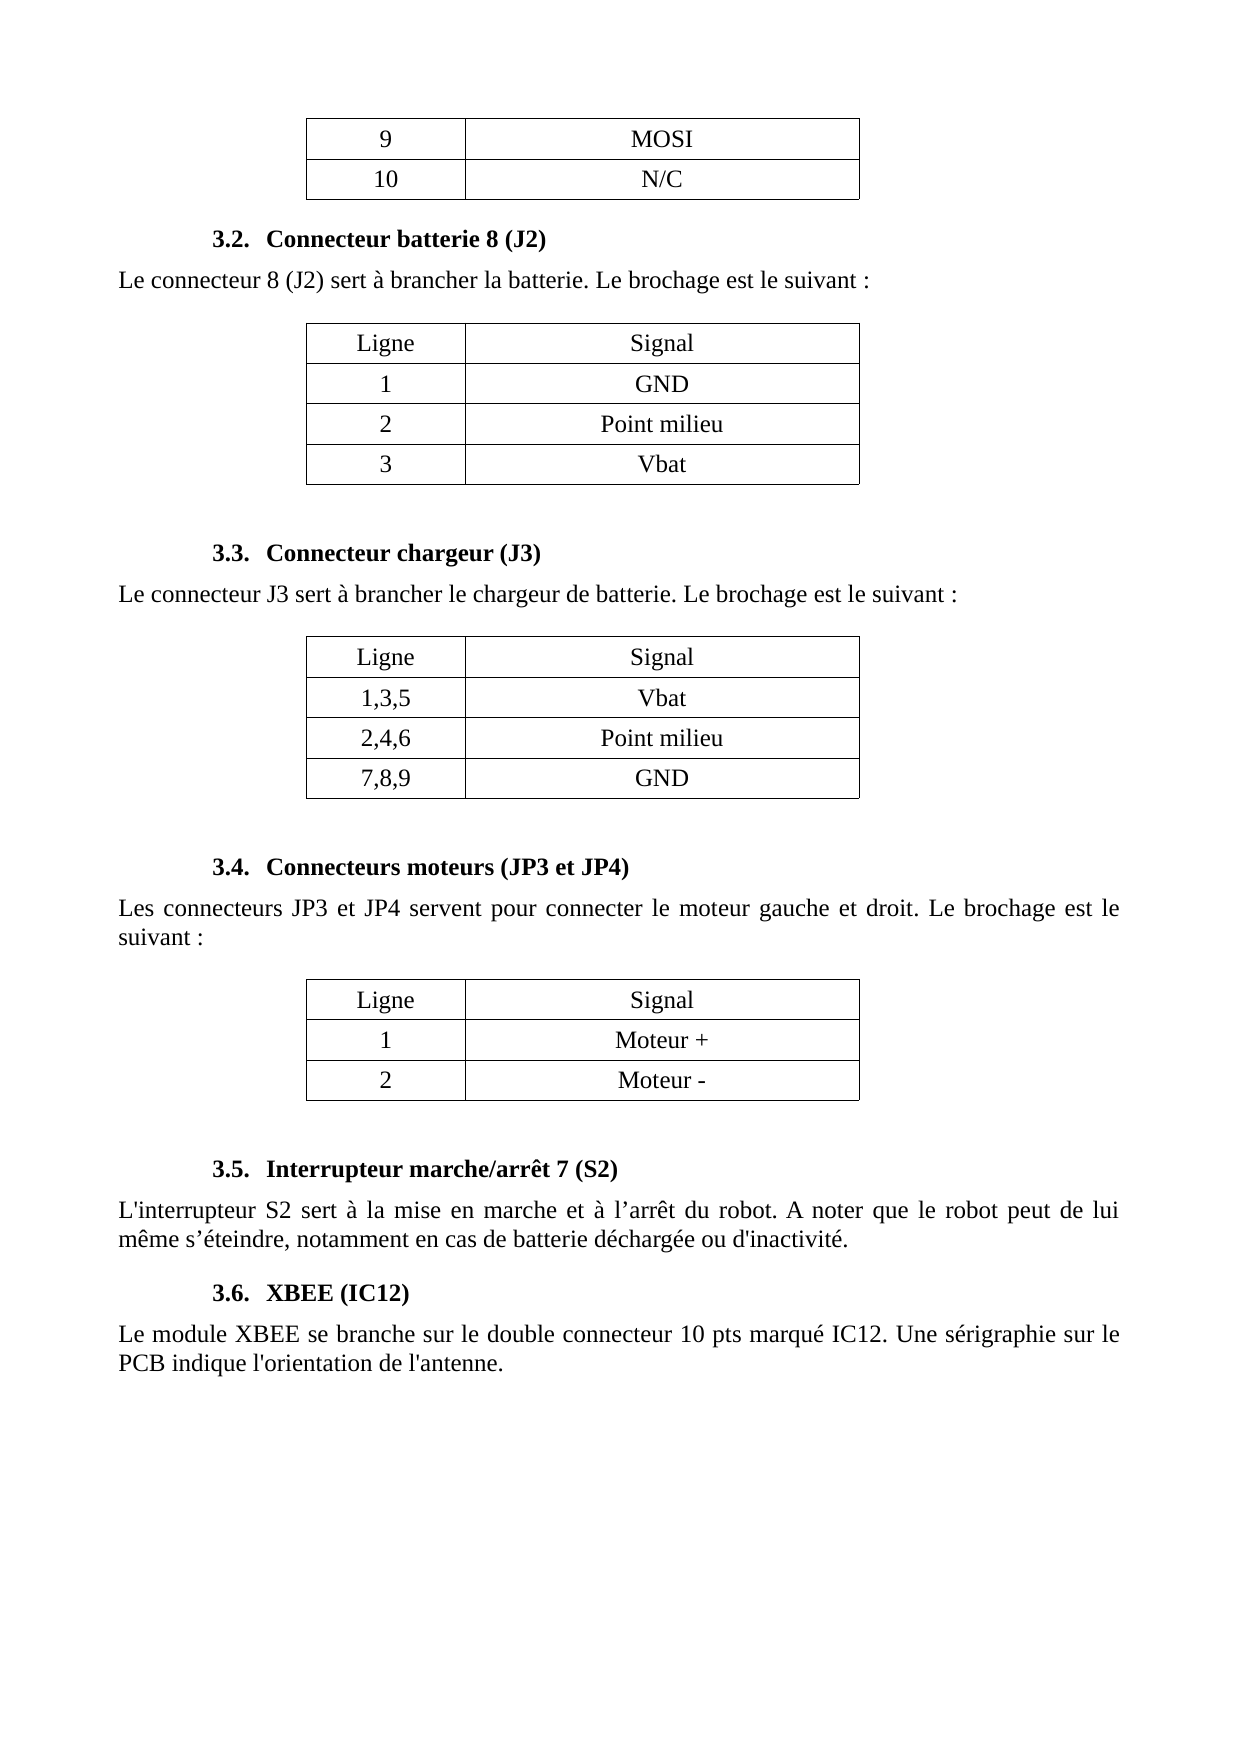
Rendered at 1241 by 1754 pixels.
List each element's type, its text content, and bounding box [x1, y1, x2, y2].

table_cell 10 [307, 160, 465, 199]
subtitle Connecteurs moteurs (JP3 et JP4) [206, 852, 1122, 880]
table_cell 9 [307, 119, 465, 158]
subtitle Connecteur chargeur (J3) [206, 538, 1122, 566]
table_cell 1 [307, 364, 465, 403]
table_cell 2,4,6 [307, 718, 465, 757]
table_cell Vbat [466, 678, 859, 717]
table_header Signal [466, 637, 859, 677]
table_header Signal [466, 324, 859, 363]
table_cell GND [466, 364, 859, 403]
text Le module XBEE se branche sur le double connecteur 10 pts marqué IC12. Une sérigraphie sur le PCB indique l'orientation de l'antenne. [118, 1319, 1122, 1376]
subtitle Connecteur batterie 8 (J2) [206, 224, 1122, 253]
subtitle Interrupteur marche/arrêt 7 (S2) [206, 1154, 1122, 1183]
table_cell 1 [307, 1020, 465, 1060]
table_cell N/C [466, 160, 859, 199]
text L'interrupteur S2 sert à la mise en marche et à l’arrêt du robot. A noter que le robot peut de lui même s’éteindre, notamment en cas de batterie déchargée ou d'inactivité. [118, 1195, 1122, 1253]
text Le connecteur J3 sert à brancher le chargeur de batterie. Le brochage est le suivant : [118, 579, 1122, 608]
table_cell GND [466, 759, 859, 798]
table_cell Point milieu [466, 718, 859, 757]
table_cell 1,3,5 [307, 678, 465, 717]
table_cell 2 [307, 404, 465, 443]
table_cell Moteur + [466, 1020, 859, 1060]
table_cell Vbat [466, 445, 859, 484]
text Le connecteur 8 (J2) sert à brancher la batterie. Le brochage est le suivant : [118, 265, 1122, 294]
table_cell Moteur - [466, 1061, 859, 1100]
text Les connecteurs JP3 et JP4 servent pour connecter le moteur gauche et droit. Le brochage est le suivant : [118, 893, 1122, 950]
table_cell 7,8,9 [307, 759, 465, 798]
table_header Ligne [307, 637, 465, 677]
table_header Ligne [307, 980, 465, 1019]
table_header Signal [466, 980, 859, 1019]
table_header Ligne [307, 324, 465, 363]
table_cell Point milieu [466, 404, 859, 443]
table_cell 2 [307, 1061, 465, 1100]
table_cell MOSI [466, 119, 859, 158]
subtitle XBEE (IC12) [206, 1278, 1122, 1306]
table_cell 3 [307, 445, 465, 484]
